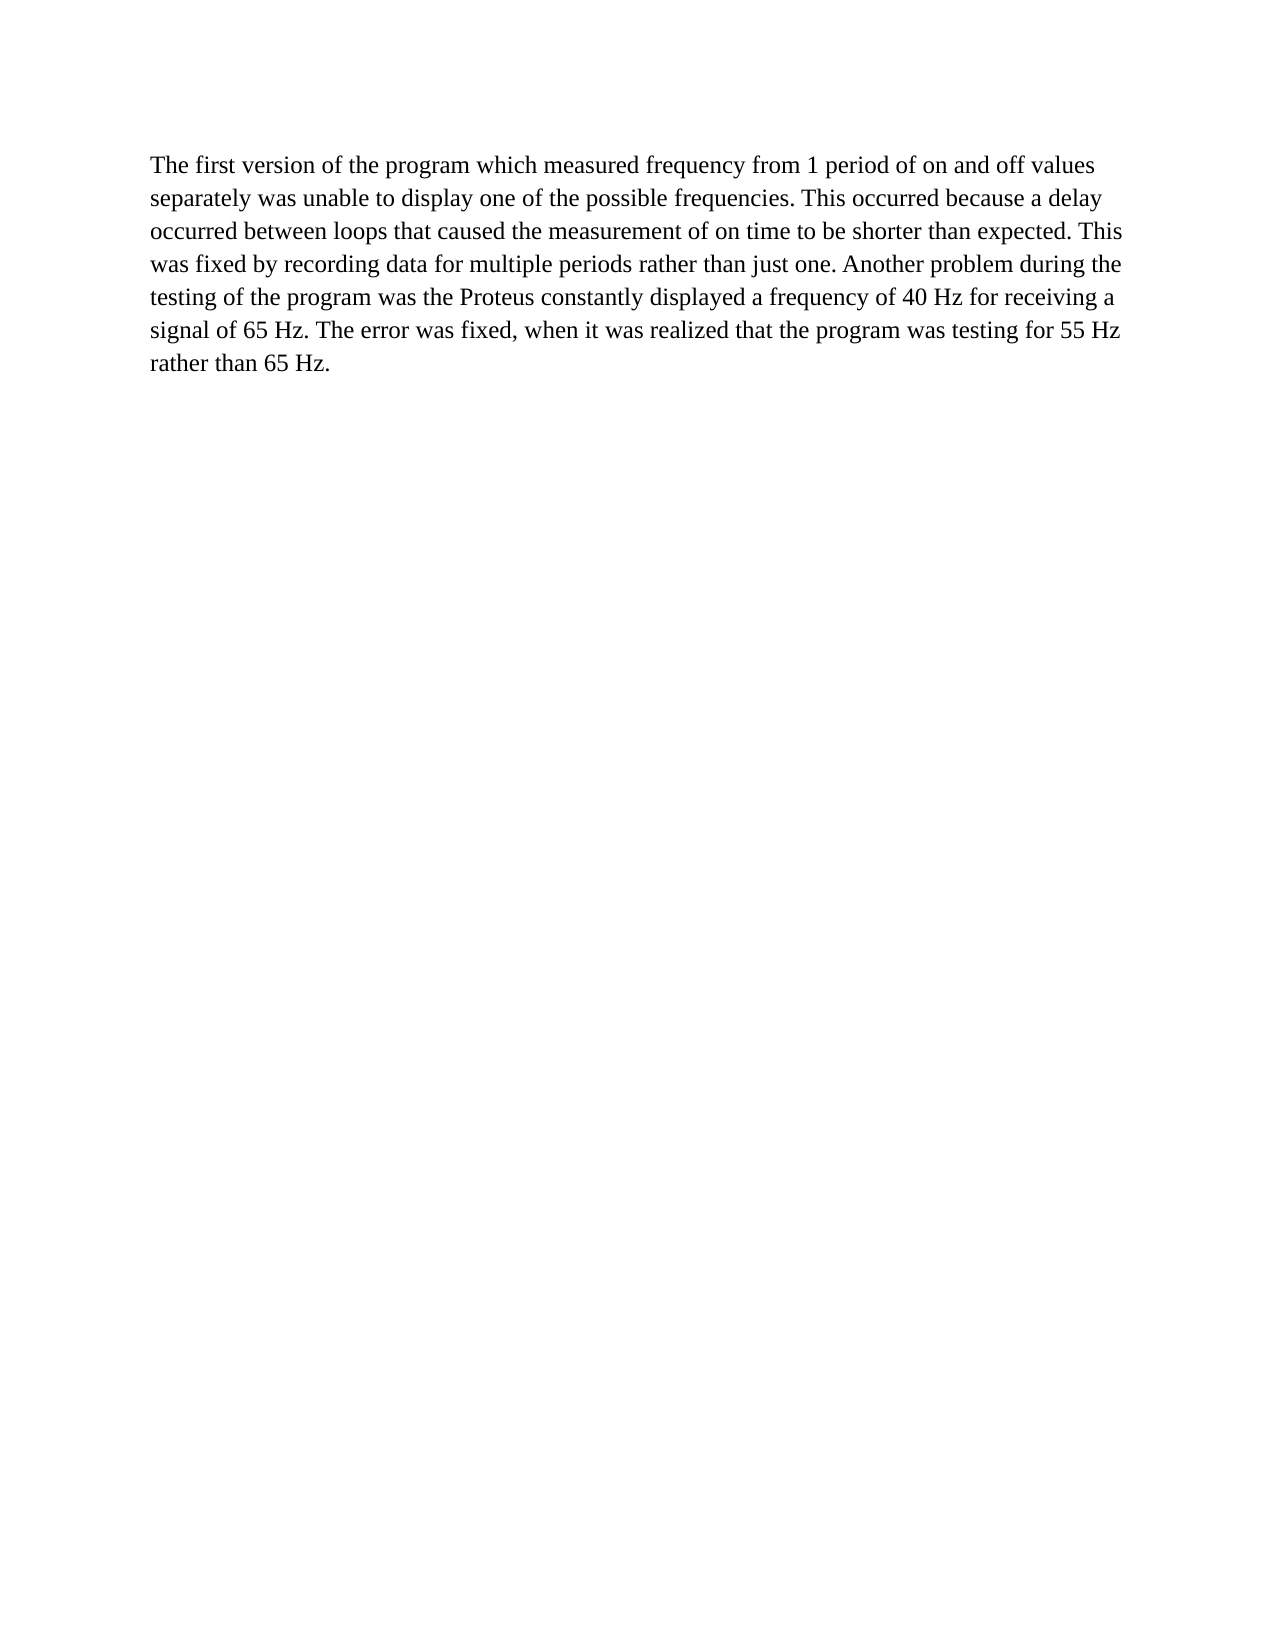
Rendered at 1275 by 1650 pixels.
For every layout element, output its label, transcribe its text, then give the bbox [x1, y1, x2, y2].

text The first version of the program which measured frequency from 1 period of on and off values separately was unable to display one of the possible frequencies. This occurred because a delay occurred between loops that caused the measurement of on time to be shorter than expected. This was fixed by recording data for multiple periods rather than just one. Another problem during the testing of the program was the Proteus constantly displayed a frequency of 40 Hz for receiving a signal of 65 Hz. The error was fixed, when it was realized that the program was testing for 55 Hz rather than 65 Hz. [150, 150, 1125, 377]
